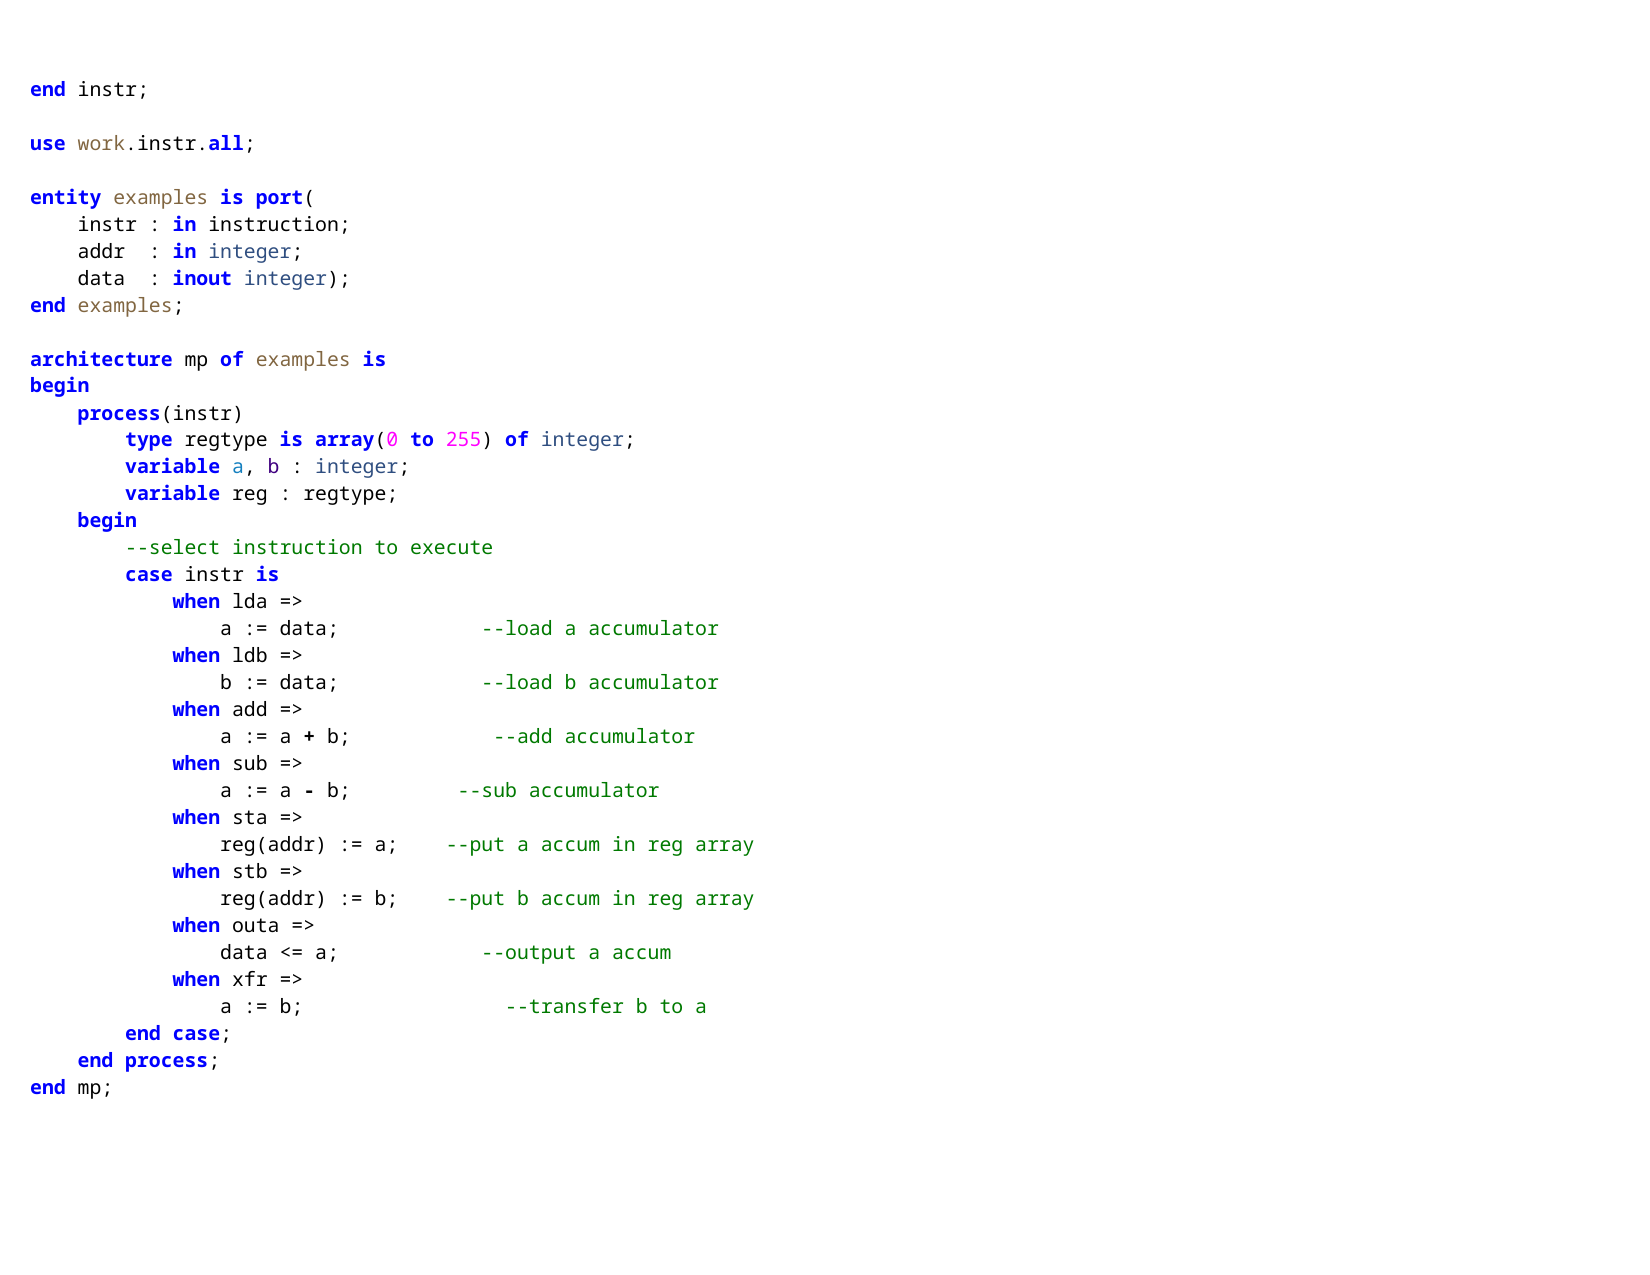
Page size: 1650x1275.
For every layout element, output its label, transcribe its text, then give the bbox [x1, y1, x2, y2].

text when sub => [30, 749, 1620, 776]
text end examples; [30, 291, 1620, 318]
text entity examples is port( [30, 183, 1620, 210]
text when outa => [30, 911, 1620, 938]
text begin [30, 507, 1620, 534]
text type regtype is array(0 to 255) of integer; [30, 426, 1620, 453]
text when sta => [30, 803, 1620, 830]
text addr : in integer; [30, 237, 1620, 264]
text case instr is [30, 561, 1620, 588]
text a := a + b; --add accumulator [30, 722, 1620, 749]
text end mp; [30, 1073, 1620, 1100]
text --select instruction to execute [30, 534, 1620, 561]
text when add => [30, 696, 1620, 722]
text b := data; --load b accumulator [30, 668, 1620, 696]
text end process; [30, 1046, 1620, 1073]
text use work.instr.all; [30, 129, 1620, 156]
text when lda => [30, 588, 1620, 614]
text begin [30, 372, 1620, 399]
text process(instr) [30, 399, 1620, 426]
text a := a - b; --sub accumulator [30, 776, 1620, 803]
text data : inout integer); [30, 264, 1620, 291]
text architecture mp of examples is [30, 345, 1620, 372]
text data <= a; --output a accum [30, 938, 1620, 965]
text end case; [30, 1019, 1620, 1046]
text end instr; [30, 75, 1620, 102]
text a := b; --transfer b to a [30, 992, 1620, 1019]
text when stb => [30, 857, 1620, 884]
text variable a, b : integer; [30, 453, 1620, 480]
text reg(addr) := b; --put b accum in reg array [30, 884, 1620, 911]
text variable reg : regtype; [30, 480, 1620, 507]
text instr : in instruction; [30, 210, 1620, 237]
text a := data; --load a accumulator [30, 614, 1620, 642]
text when ldb => [30, 642, 1620, 668]
text when xfr => [30, 965, 1620, 992]
text reg(addr) := a; --put a accum in reg array [30, 830, 1620, 857]
